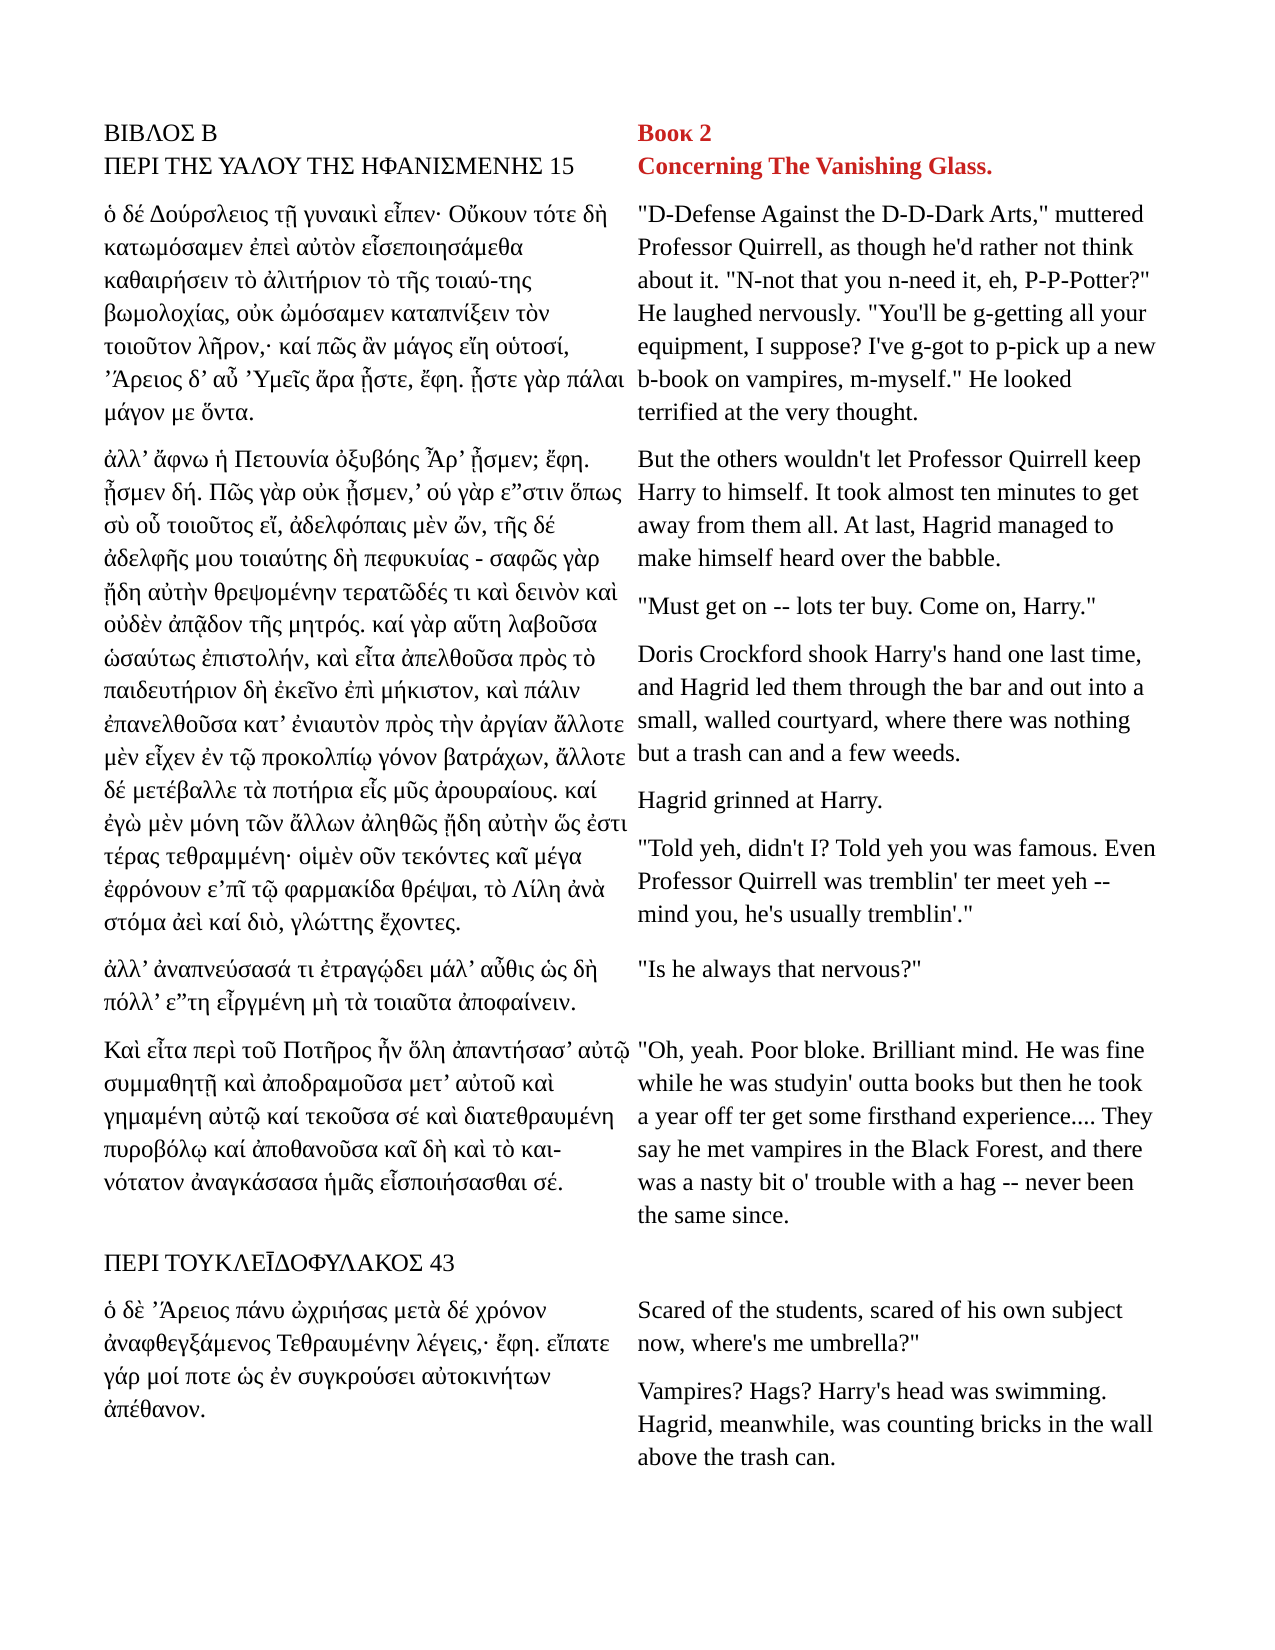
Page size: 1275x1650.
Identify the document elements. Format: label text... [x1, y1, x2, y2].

table_header Βοοκ 2 Concerning The Vanishing Glass. [638, 118, 1157, 199]
table_cell "Is he always that nervous?" [638, 954, 1157, 1035]
table_cell ΠΕΡΙ ΤΟΥΚΛΕῙΔΟΦΥΛΑΚΟΣ 43 [104, 1248, 637, 1295]
table_cell [638, 1248, 1157, 1295]
table_cell "D-Defense Against the D-D-Dark Arts," muttered Professor Quirrell, as though he'd rather not think about it. "N-not that you n-need it, eh, P-P-Potter?" He laughed nervously. "You'll be g-getting all your equipment, I suppose? I've g-got to p-pick up a new b-book on vampires, m-myself." He looked terrified at the very thought. [638, 199, 1157, 444]
table_cell "Oh, yeah. Poor bloke. Brilliant mind. He was fine while he was studyin' outta books but then he took a year off ter get some firsthand experience.... They say he met vampires in the Black Forest, and there was a nasty bit o' trouble with a hag -- never been the same since. [638, 1035, 1157, 1248]
table_cell ὁ δέ Δούρσλειος τῇ γυναικὶ εἶπεν· Οὔκουν τότε δὴ κατωμόσαμεν ἐπεὶ αὐτὸν εἷσεποιησάμεθα καθαιρήσειν τὸ ἀλιτήριον τὸ τῆς τοιαύ-της βωμολοχίας, οὐκ ὠμόσαμεν καταπνίξειν τὸν τοιοῦτον λῆρον,· καί πῶς ἂν μάγος εἴη οὑτοσί, ’Άρειος δ’ αὖ ’Υμεῖς ἄρα ᾗστε, ἔφη. ᾗστε γὰρ πάλαι μάγον με ὅντα. [104, 199, 637, 444]
table_cell Καὶ εἶτα περὶ τοῦ Ποτῆρος ἦν ὅλη ἀπαντήσασ’ αὐτῷ συμμαθητῇ καὶ ἀποδραμοῦσα μετ’ αὐτοῦ καὶ γημαμένη αὐτῷ καί τεκοῦσα σέ καὶ διατεθραυμένη πυροβόλῳ καί ἀποθανοῦσα καῖ δὴ καὶ τὸ και-νότατον ἀναγκάσασα ἡμᾶς εἷσποιήσασθαι σέ. [104, 1035, 637, 1248]
table_cell ἀλλ’ ἀναπνεύσασά τι ἐτραγῴδει μάλ’ αὖθις ὡς δὴ πόλλ’ ε”τη εἶργμένη μὴ τὰ τοιαῦτα ἀποφαίνειν. [104, 954, 637, 1035]
table_cell But the others wouldn't let Professor Quirrell keep Harry to himself. It took almost ten minutes to get away from them all. At last, Hagrid managed to make himself heard over the babble. "Must get on -- lots ter buy. Come on, Harry." Doris Crockford shook Harry's hand one last time, and Hagrid led them through the bar and out into a small, walled courtyard, where there was nothing but a trash can and a few weeds. Hagrid grinned at Harry. "Told yeh, didn't I? Told yeh you was famous. Even Professor Quirrell was tremblin' ter meet yeh -- mind you, he's usually tremblin'." [638, 445, 1157, 954]
table_cell ὁ δὲ ’Άρειος πάνυ ὠχριήσας μετὰ δέ χρόνον ἀναφθεγξάμενος Τεθραυμένην λέγεις,· ἔφη. εἴπατε γάρ μοί ποτε ὡς ἐν συγκρούσει αὐτοκινήτων ἀπέθανον. [104, 1295, 637, 1489]
table_cell ἀλλ’ ἄφνω ἡ Πετουνία ὀξυβόης Ἆρ’ ᾖσμεν; ἔφη. ᾖσμεν δή. Πῶς γὰρ οὐκ ᾖσμεν,’ ού γὰρ ε”στιν ὅπως σὺ οὗ τοιοῦτος εἴ, ἀδελφόπαις μὲν ὤν, τῆς δέ ἀδελφῆς μου τοιαύτης δὴ πεφυκυίας - σαφῶς γὰρ ᾔδη αὐτὴν θρεψομένην τερατῶδές τι καὶ δεινὸν καὶ οὐδὲν ἀπᾷδον τῆς μητρός. καί γὰρ αὕτη λαβοῦσα ὡσαύτως ἐπιστολήν, καὶ εἶτα ἀπελθοῦσα πρὸς τὸ παιδευτήριον δὴ ἐκεῖνο ἐπὶ μήκιστον, καὶ πάλιν ἐπανελθοῦσα κατ’ ἐνιαυτὸν πρὸς τὴν ἀργίαν ἄλλοτε μὲν εἶχεν ἐν τῷ προκολπίῳ γόνον βατράχων, ἄλλοτε δέ μετέβαλλε τὰ ποτήρια εἷς μῦς ἀρουραίους. καί ἐγὼ μὲν μόνη τῶν ἄλλων ἀληθῶς ᾔδη αὐτὴν ὥς ἐστι τέρας τεθραμμένη· οἱμὲν οῦν τεκόντες καῖ μέγα ἐφρόνουν ε’πῖ τῷ φαρμακίδα θρέψαι, τὸ Λίλη ἀνὰ στόμα ἀεὶ καί διὸ, γλώττης ἔχοντες. [104, 445, 637, 954]
table_cell Scared of the students, scared of his own subject now, where's me umbrella?" Vampires? Hags? Harry's head was swimming. Hagrid, meanwhile, was counting bricks in the wall above the trash can. [638, 1295, 1157, 1489]
table_header ΒΙΒΛΟΣ Β ΠΕΡΙ ΤΗΣ ΥΑΛΟΥ ΤΗΣ ΗΦΑΝΙΣΜΕΝΗΣ 15 [104, 118, 637, 199]
